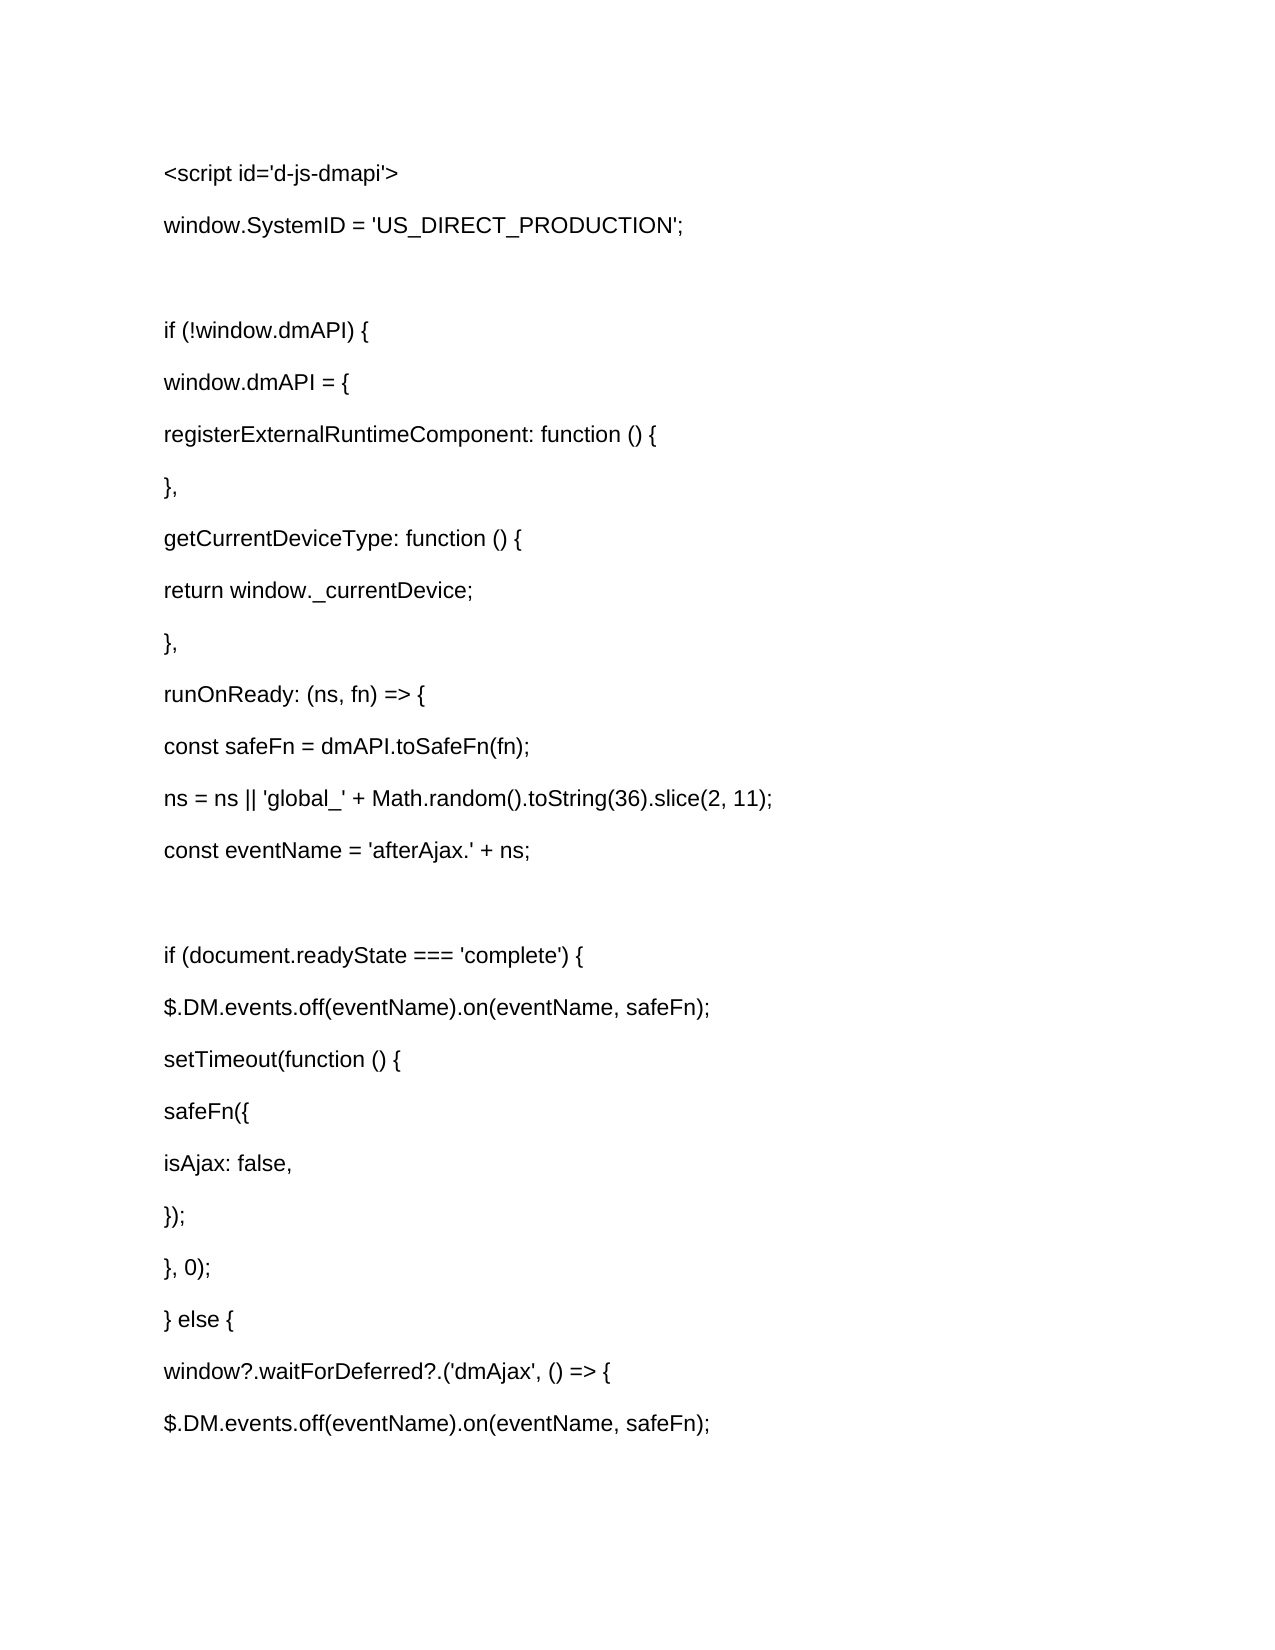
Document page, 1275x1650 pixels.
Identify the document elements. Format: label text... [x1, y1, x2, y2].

table_cell }, [153, 619, 1125, 671]
table_cell $.DM.events.off(eventName).on(eventName, safeFn); [153, 1400, 1125, 1452]
table_cell runOnReady: (ns, fn) => { [153, 671, 1125, 723]
table_cell if (!window.dmAPI) { [153, 306, 1125, 358]
table_cell return window._currentDevice; [153, 567, 1125, 619]
table_cell [153, 254, 1125, 306]
table_cell window.dmAPI = { [153, 358, 1125, 410]
table_cell window?.waitForDeferred?.('dmAjax', () => { [153, 1348, 1125, 1400]
table_cell registerExternalRuntimeComponent: function () { [153, 410, 1125, 462]
table_cell const eventName = 'afterAjax.' + ns; [153, 827, 1125, 879]
table_cell window.SystemID = 'US_DIRECT_PRODUCTION'; [153, 202, 1125, 254]
table_cell [153, 879, 1125, 931]
table_cell getCurrentDeviceType: function () { [153, 515, 1125, 567]
table_cell }); [153, 1192, 1125, 1244]
table_cell } else { [153, 1296, 1125, 1348]
table_cell if (document.readyState === 'complete') { [153, 931, 1125, 983]
table_cell setTimeout(function () { [153, 1035, 1125, 1087]
table_cell safeFn({ [153, 1088, 1125, 1139]
table_cell $.DM.events.off(eventName).on(eventName, safeFn); [153, 983, 1125, 1035]
table_cell ns = ns || 'global_' + Math.random().toString(36).slice(2, 11); [153, 775, 1125, 827]
table_cell }, [153, 463, 1125, 514]
table_cell const safeFn = dmAPI.toSafeFn(fn); [153, 723, 1125, 775]
table_cell isAjax: false, [153, 1140, 1125, 1192]
table_cell }, 0); [153, 1244, 1125, 1296]
table_cell <script id='d-js-dmapi'> [153, 150, 1125, 202]
